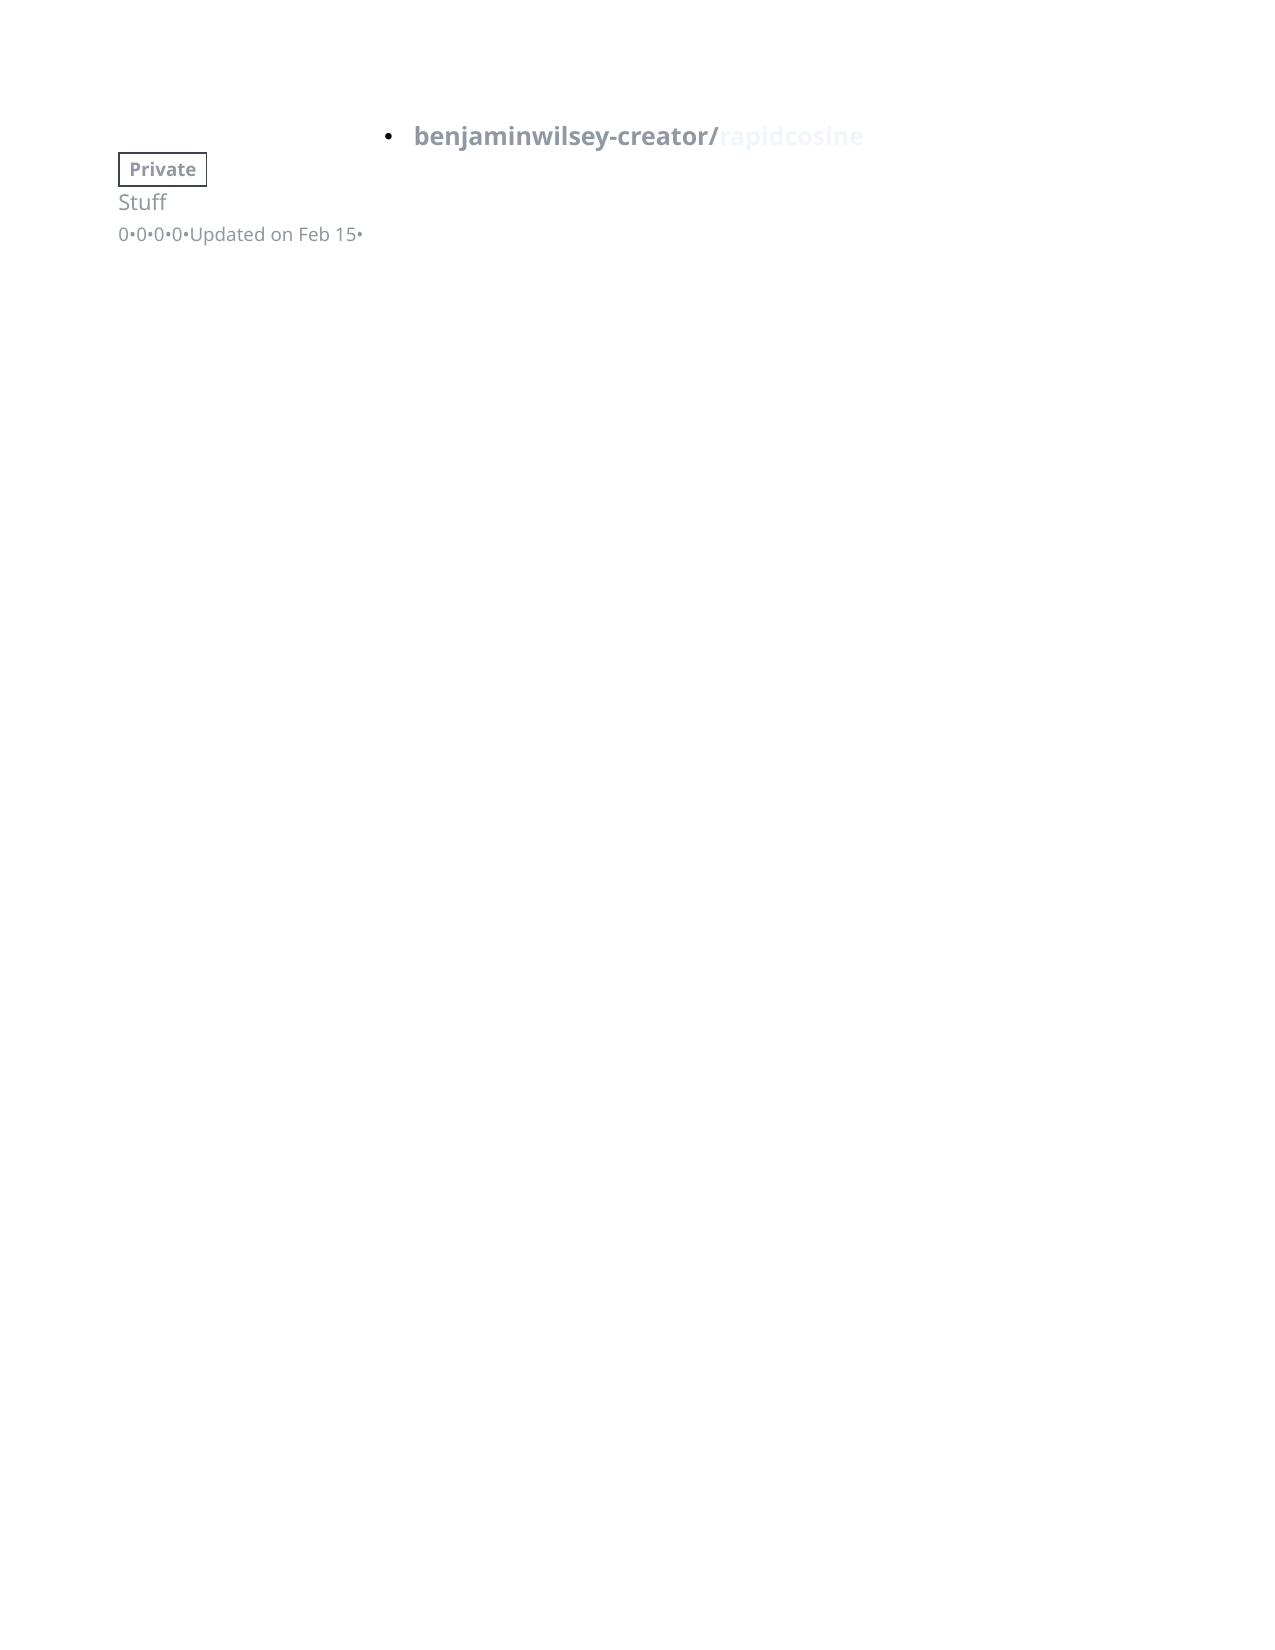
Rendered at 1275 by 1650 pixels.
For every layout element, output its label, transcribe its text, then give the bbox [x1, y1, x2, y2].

list Stuff [118, 187, 1157, 216]
list Private [120, 154, 206, 185]
list 0•0•0•0•Updated on Feb 15• [118, 221, 1157, 246]
list [207, 152, 1157, 187]
subtitle benjaminwilsey-creator/rapidcosine [384, 118, 1157, 152]
